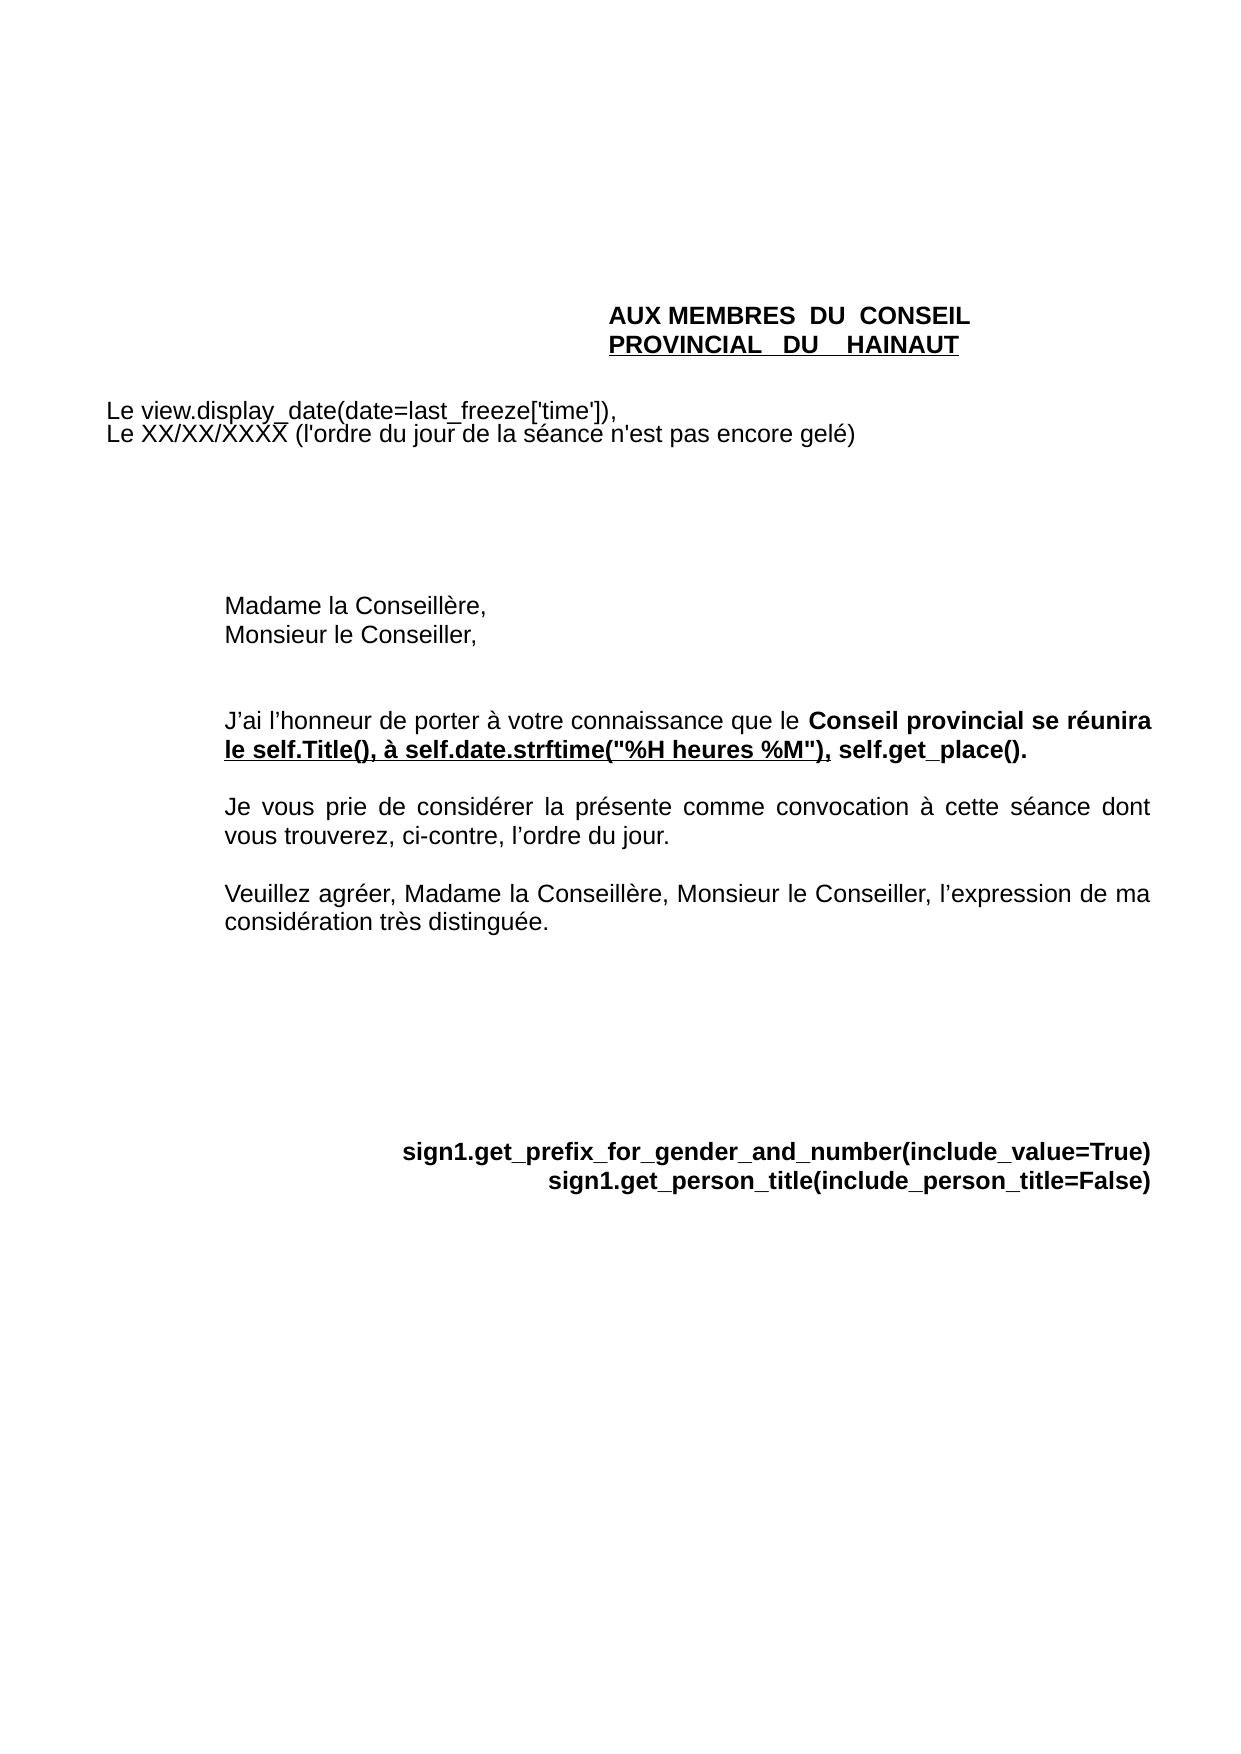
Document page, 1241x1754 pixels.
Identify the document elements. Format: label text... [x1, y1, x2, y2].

text Le XX/XX/XXXX (l'ordre du jour de la séance n'est pas encore gelé) [299, 424, 852, 447]
text Madame la Conseillère, [224, 591, 1152, 620]
text Je vous prie de considérer la présente comme convocation à cette séance dont vous trouverez, ci-contre, l’ordre du jour. [224, 792, 1152, 850]
table_cell sign1.get_prefix_for_gender_and_number(include_value=True) sign1.get_person_title(include_person_title=False) [224, 1137, 1152, 1254]
text J’ai l’honneur de porter à votre connaissance que le Conseil provincial se réunira le self.Title(), à self.date.strftime("%H heures %M"), self.get_place(). [224, 706, 1152, 763]
text Le view.display_date(date=last_freeze['time']), [604, 401, 1152, 424]
text PROVINCIAL DU HAINAUT [224, 329, 1152, 358]
text Veuillez agréer, Madame la Conseillère, Monsieur le Conseiller, l’expression de ma considération très distinguée. [224, 878, 1152, 936]
text Monsieur le Conseiller, [224, 620, 1152, 648]
text AUX MEMBRES DU CONSEIL [224, 301, 1152, 329]
table_header [224, 1109, 1152, 1137]
text Le XX/XX/XXXX (l'ordre du jour de la séance n'est pas encore gelé) [106, 424, 301, 447]
text Le view.display_date(date=last_freeze['time']), [106, 401, 342, 424]
text Le XX/XX/XXXX (l'ordre du jour de la séance n'est pas encore gelé) [850, 424, 1152, 447]
text Le view.display_date(date=last_freeze['time']), [340, 401, 532, 424]
text Le view.display_date(date=last_freeze['time']), [534, 401, 597, 424]
